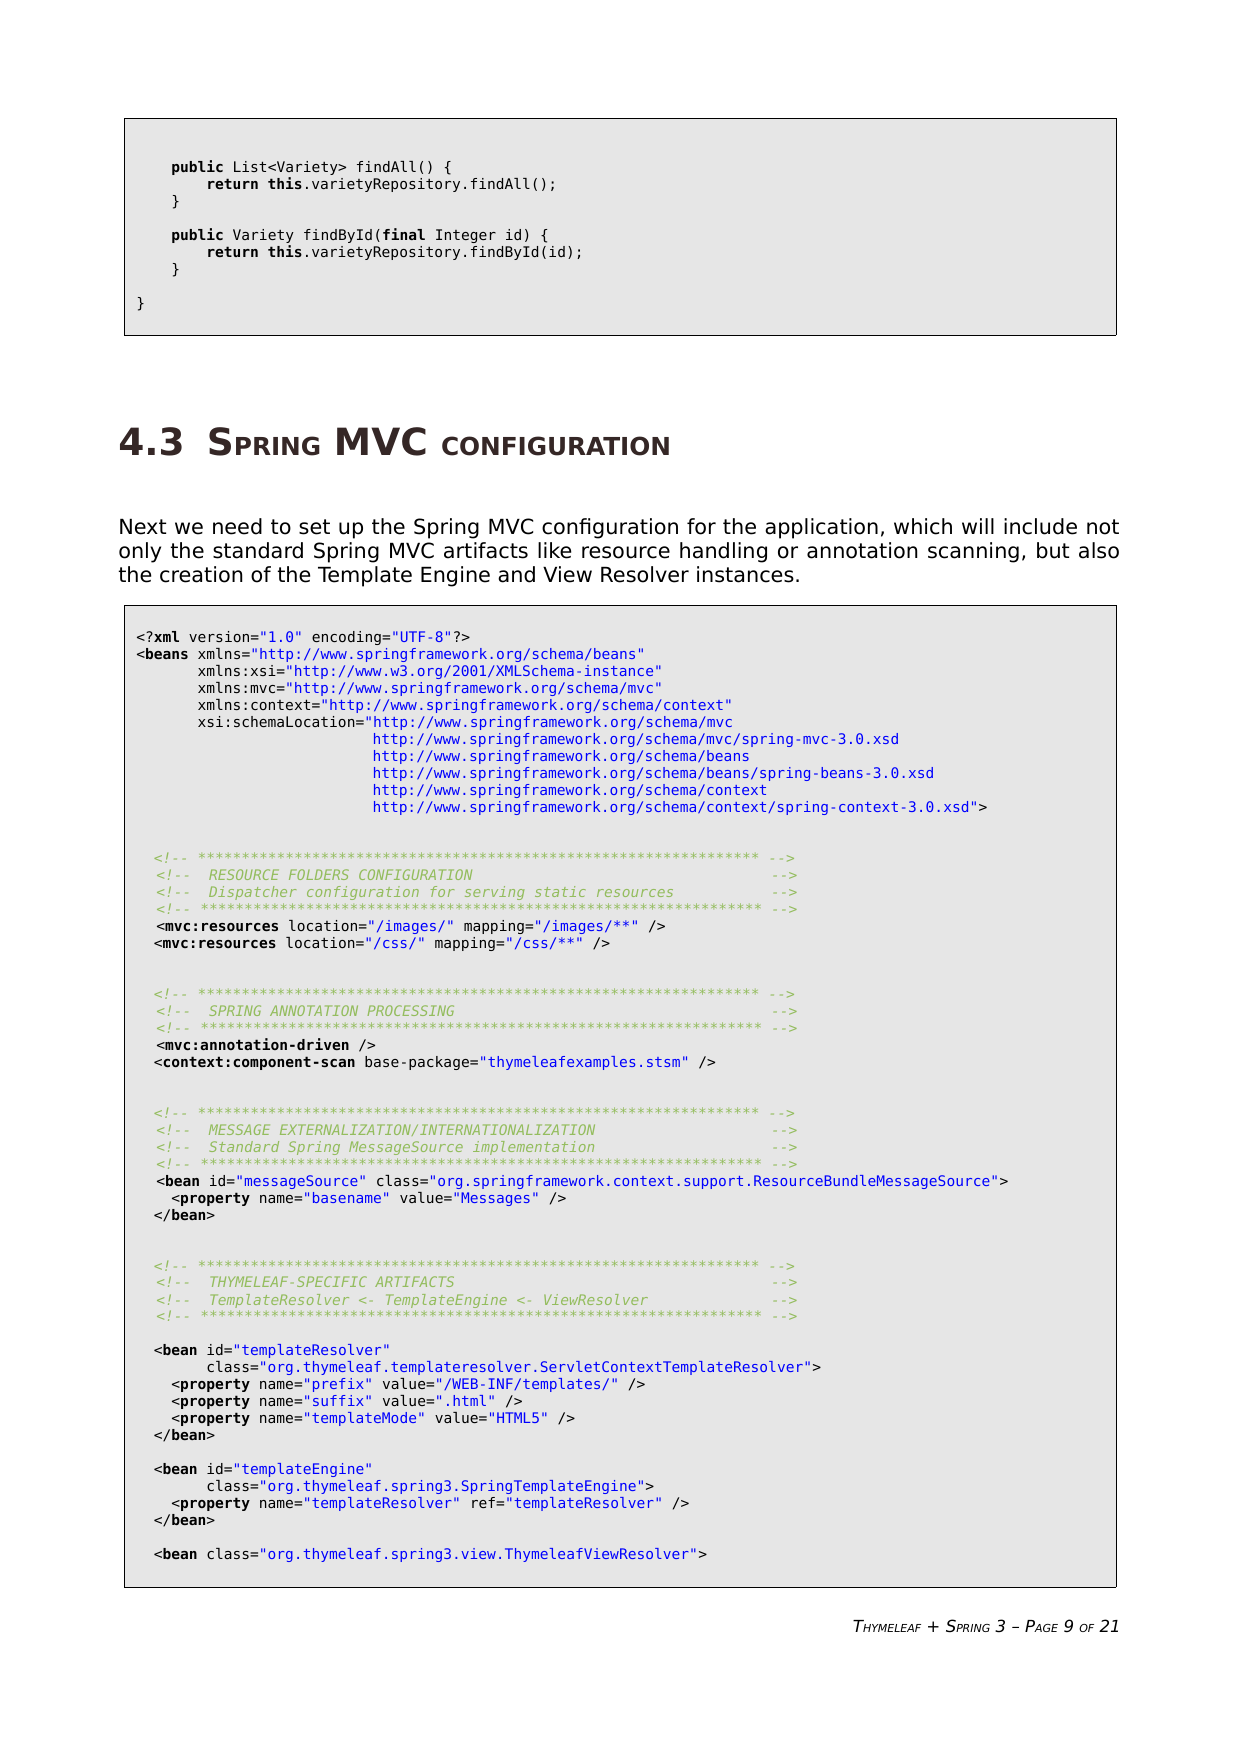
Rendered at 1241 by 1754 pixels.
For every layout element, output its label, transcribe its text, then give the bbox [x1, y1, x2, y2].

text <?xml version="1.0" encoding="UTF-8"?> <beans xmlns="http://www.springframework.org/schema/beans" xmlns:xsi="http://www.w3.org/2001/XMLSchema-instance" xmlns:mvc="http://www.springframework.org/schema/mvc" xmlns:context="http://www.springframework.org/schema/context" xsi:schemaLocation="http://www.springframework.org/schema/mvc http://www.springframework.org/schema/mvc/spring-mvc-3.0.xsd http://www.springframework.org/schema/beans http://www.springframework.org/schema/beans/spring-beans-3.0.xsd http://www.springframework.org/schema/context http://www.springframework.org/schema/context/spring-context-3.0.xsd"> <!-- **************************************************************** --> <!-- RESOURCE FOLDERS CONFIGURATION --> <!-- Dispatcher configuration for serving static resources --> <!-- **************************************************************** --> <mvc:resources location="/images/" mapping="/images/**" /> <mvc:resources location="/css/" mapping="/css/**" /> <!-- **************************************************************** --> <!-- SPRING ANNOTATION PROCESSING --> <!-- **************************************************************** --> <mvc:annotation-driven /> <context:component-scan base-package="thymeleafexamples.stsm" /> <!-- **************************************************************** --> <!-- MESSAGE EXTERNALIZATION/INTERNATIONALIZATION --> <!-- Standard Spring MessageSource implementation --> <!-- **************************************************************** --> <bean id="messageSource" class="org.springframework.context.support.ResourceBundleMessageSource"> <property name="basename" value="Messages" /> </bean> <!-- **************************************************************** --> <!-- THYMELEAF-SPECIFIC ARTIFACTS --> <!-- TemplateResolver <- TemplateEngine <- ViewResolver --> <!-- **************************************************************** --> <bean id="templateResolver" class="org.thymeleaf.templateresolver.ServletContextTemplateResolver"> <property name="prefix" value="/WEB-INF/templates/" /> <property name="suffix" value=".html" /> <property name="templateMode" value="HTML5" /> </bean> <bean id="templateEngine" class="org.thymeleaf.spring3.SpringTemplateEngine"> <property name="templateResolver" ref="templateResolver" /> </bean> <bean class="org.thymeleaf.spring3.view.ThymeleafViewResolver"> [125, 606, 1116, 1587]
text public List<Variety> findAll() { return this.varietyRepository.findAll(); } public Variety findById(final Integer id) { return this.varietyRepository.findById(id); } } [125, 119, 1116, 335]
text Next we need to set up the Spring MVC configuration for the application, which will include not only the standard Spring MVC artifacts like resource handling or annotation scanning, but also the creation of the Template Engine and View Resolver instances. [118, 515, 1122, 588]
subtitle Spring MVC configuration [118, 421, 1122, 465]
